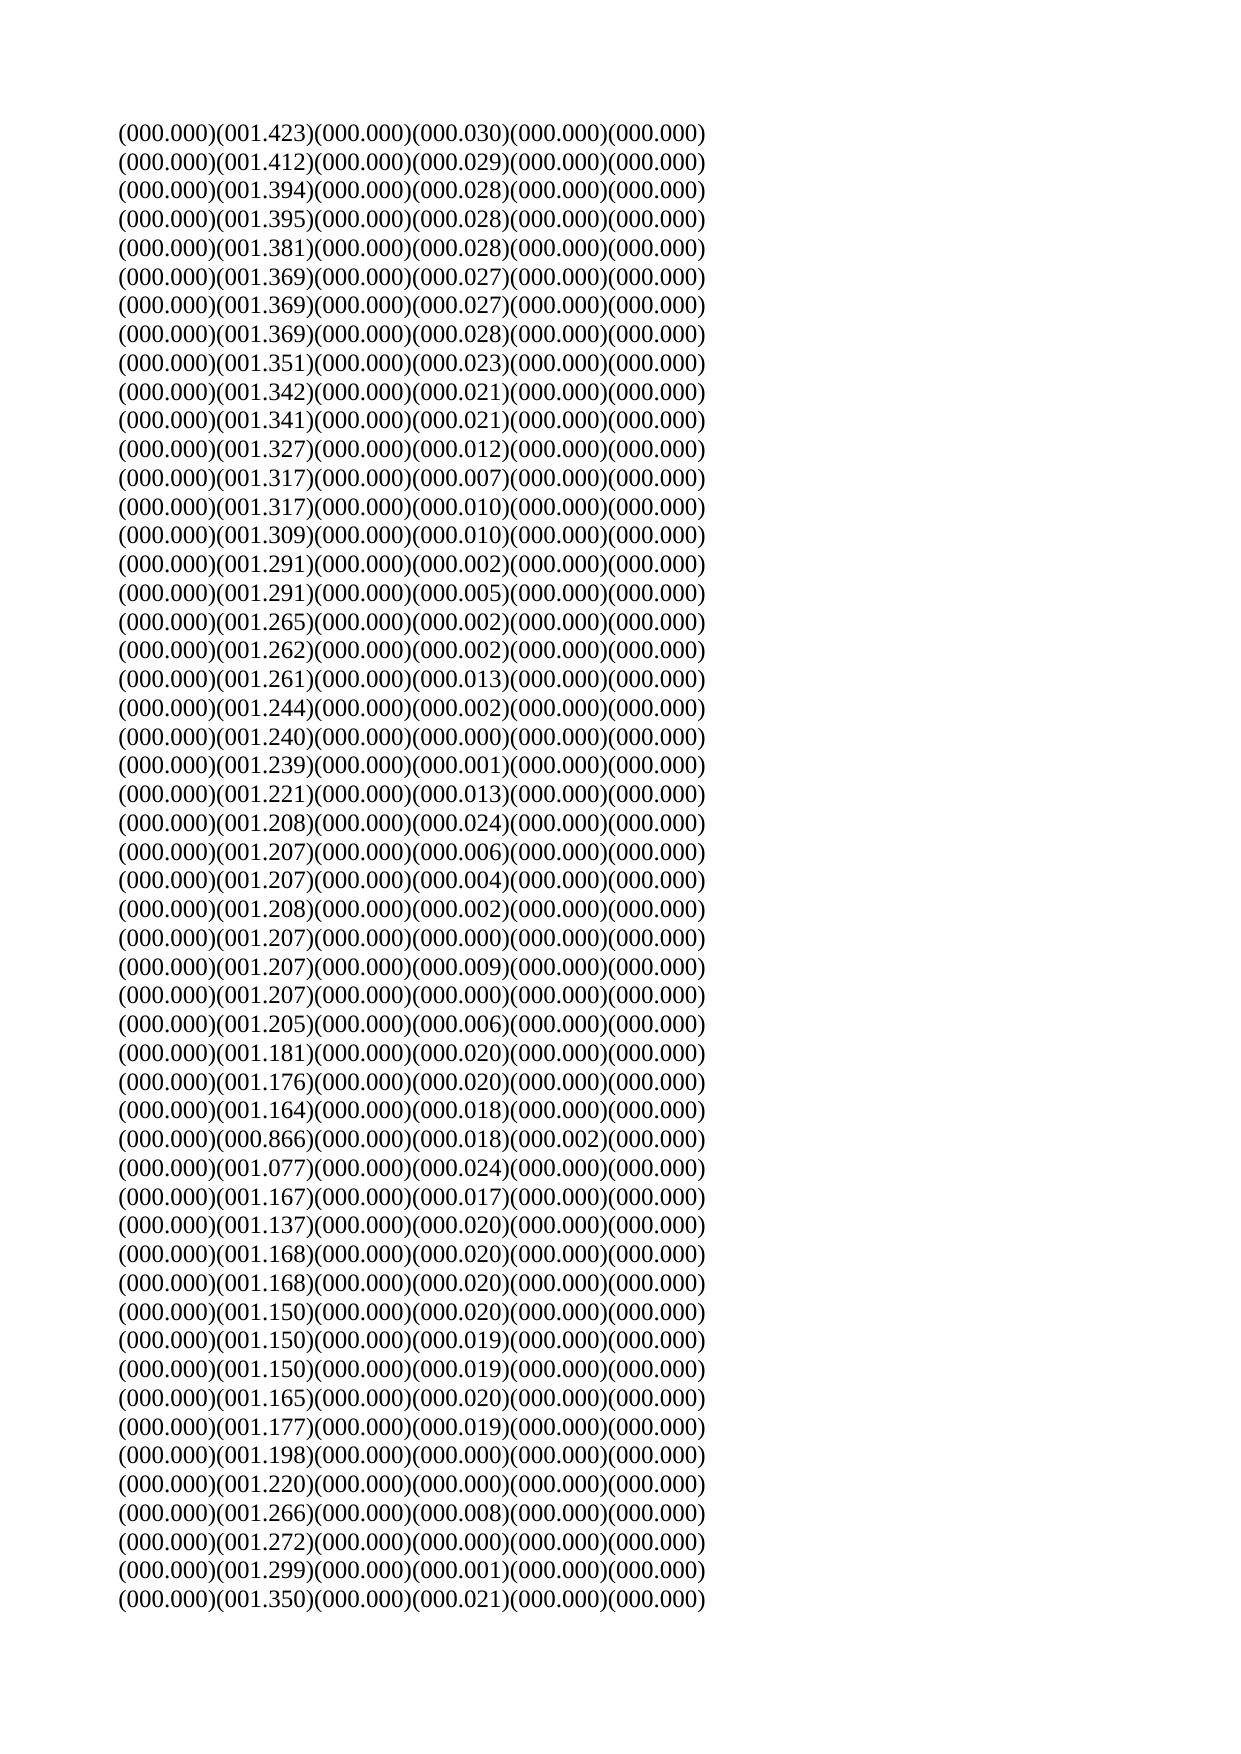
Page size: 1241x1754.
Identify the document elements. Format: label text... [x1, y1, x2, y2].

text (000.000)(001.150)(000.000)(000.020)(000.000)(000.000) [118, 1297, 1122, 1326]
text (000.000)(001.077)(000.000)(000.024)(000.000)(000.000) [118, 1153, 1122, 1182]
text (000.000)(001.394)(000.000)(000.028)(000.000)(000.000) [118, 176, 1122, 204]
text (000.000)(001.342)(000.000)(000.021)(000.000)(000.000) [118, 377, 1122, 406]
text (000.000)(001.181)(000.000)(000.020)(000.000)(000.000) [118, 1038, 1122, 1067]
text (000.000)(001.207)(000.000)(000.000)(000.000)(000.000) [118, 923, 1122, 952]
text (000.000)(001.244)(000.000)(000.002)(000.000)(000.000) [118, 693, 1122, 722]
text (000.000)(001.395)(000.000)(000.028)(000.000)(000.000) [118, 204, 1122, 233]
text (000.000)(001.167)(000.000)(000.017)(000.000)(000.000) [118, 1182, 1122, 1211]
text (000.000)(001.291)(000.000)(000.002)(000.000)(000.000) [118, 549, 1122, 578]
text (000.000)(001.207)(000.000)(000.009)(000.000)(000.000) [118, 952, 1122, 981]
text (000.000)(001.220)(000.000)(000.000)(000.000)(000.000) [118, 1469, 1122, 1498]
text (000.000)(001.350)(000.000)(000.021)(000.000)(000.000) [118, 1584, 1122, 1613]
text (000.000)(001.164)(000.000)(000.018)(000.000)(000.000) [118, 1096, 1122, 1124]
text (000.000)(001.262)(000.000)(000.002)(000.000)(000.000) [118, 636, 1122, 664]
text (000.000)(001.198)(000.000)(000.000)(000.000)(000.000) [118, 1441, 1122, 1469]
text (000.000)(001.369)(000.000)(000.027)(000.000)(000.000) [118, 262, 1122, 291]
text (000.000)(001.381)(000.000)(000.028)(000.000)(000.000) [118, 233, 1122, 262]
text (000.000)(001.317)(000.000)(000.007)(000.000)(000.000) [118, 463, 1122, 492]
text (000.000)(001.266)(000.000)(000.008)(000.000)(000.000) [118, 1498, 1122, 1527]
text (000.000)(001.239)(000.000)(000.001)(000.000)(000.000) [118, 751, 1122, 779]
text (000.000)(001.177)(000.000)(000.019)(000.000)(000.000) [118, 1412, 1122, 1441]
text (000.000)(001.240)(000.000)(000.000)(000.000)(000.000) [118, 722, 1122, 751]
text (000.000)(001.291)(000.000)(000.005)(000.000)(000.000) [118, 578, 1122, 607]
text (000.000)(001.317)(000.000)(000.010)(000.000)(000.000) [118, 492, 1122, 521]
text (000.000)(001.168)(000.000)(000.020)(000.000)(000.000) [118, 1239, 1122, 1268]
text (000.000)(001.207)(000.000)(000.006)(000.000)(000.000) [118, 837, 1122, 866]
text (000.000)(001.369)(000.000)(000.027)(000.000)(000.000) [118, 291, 1122, 319]
text (000.000)(001.176)(000.000)(000.020)(000.000)(000.000) [118, 1067, 1122, 1096]
text (000.000)(001.221)(000.000)(000.013)(000.000)(000.000) [118, 779, 1122, 808]
text (000.000)(001.351)(000.000)(000.023)(000.000)(000.000) [118, 348, 1122, 377]
text (000.000)(001.150)(000.000)(000.019)(000.000)(000.000) [118, 1354, 1122, 1383]
text (000.000)(001.207)(000.000)(000.004)(000.000)(000.000) [118, 866, 1122, 894]
text (000.000)(000.866)(000.000)(000.018)(000.002)(000.000) [118, 1124, 1122, 1153]
text (000.000)(001.205)(000.000)(000.006)(000.000)(000.000) [118, 1009, 1122, 1038]
text (000.000)(001.423)(000.000)(000.030)(000.000)(000.000) [118, 118, 1122, 147]
text (000.000)(001.369)(000.000)(000.028)(000.000)(000.000) [118, 319, 1122, 348]
text (000.000)(001.327)(000.000)(000.012)(000.000)(000.000) [118, 434, 1122, 463]
text (000.000)(001.341)(000.000)(000.021)(000.000)(000.000) [118, 406, 1122, 434]
text (000.000)(001.272)(000.000)(000.000)(000.000)(000.000) [118, 1527, 1122, 1556]
text (000.000)(001.309)(000.000)(000.010)(000.000)(000.000) [118, 521, 1122, 549]
text (000.000)(001.207)(000.000)(000.000)(000.000)(000.000) [118, 981, 1122, 1009]
text (000.000)(001.165)(000.000)(000.020)(000.000)(000.000) [118, 1383, 1122, 1412]
text (000.000)(001.265)(000.000)(000.002)(000.000)(000.000) [118, 607, 1122, 636]
text (000.000)(001.168)(000.000)(000.020)(000.000)(000.000) [118, 1268, 1122, 1297]
text (000.000)(001.299)(000.000)(000.001)(000.000)(000.000) [118, 1556, 1122, 1584]
text (000.000)(001.137)(000.000)(000.020)(000.000)(000.000) [118, 1211, 1122, 1239]
text (000.000)(001.412)(000.000)(000.029)(000.000)(000.000) [118, 147, 1122, 176]
text (000.000)(001.261)(000.000)(000.013)(000.000)(000.000) [118, 664, 1122, 693]
text (000.000)(001.150)(000.000)(000.019)(000.000)(000.000) [118, 1326, 1122, 1354]
text (000.000)(001.208)(000.000)(000.002)(000.000)(000.000) [118, 894, 1122, 923]
text (000.000)(001.208)(000.000)(000.024)(000.000)(000.000) [118, 808, 1122, 837]
